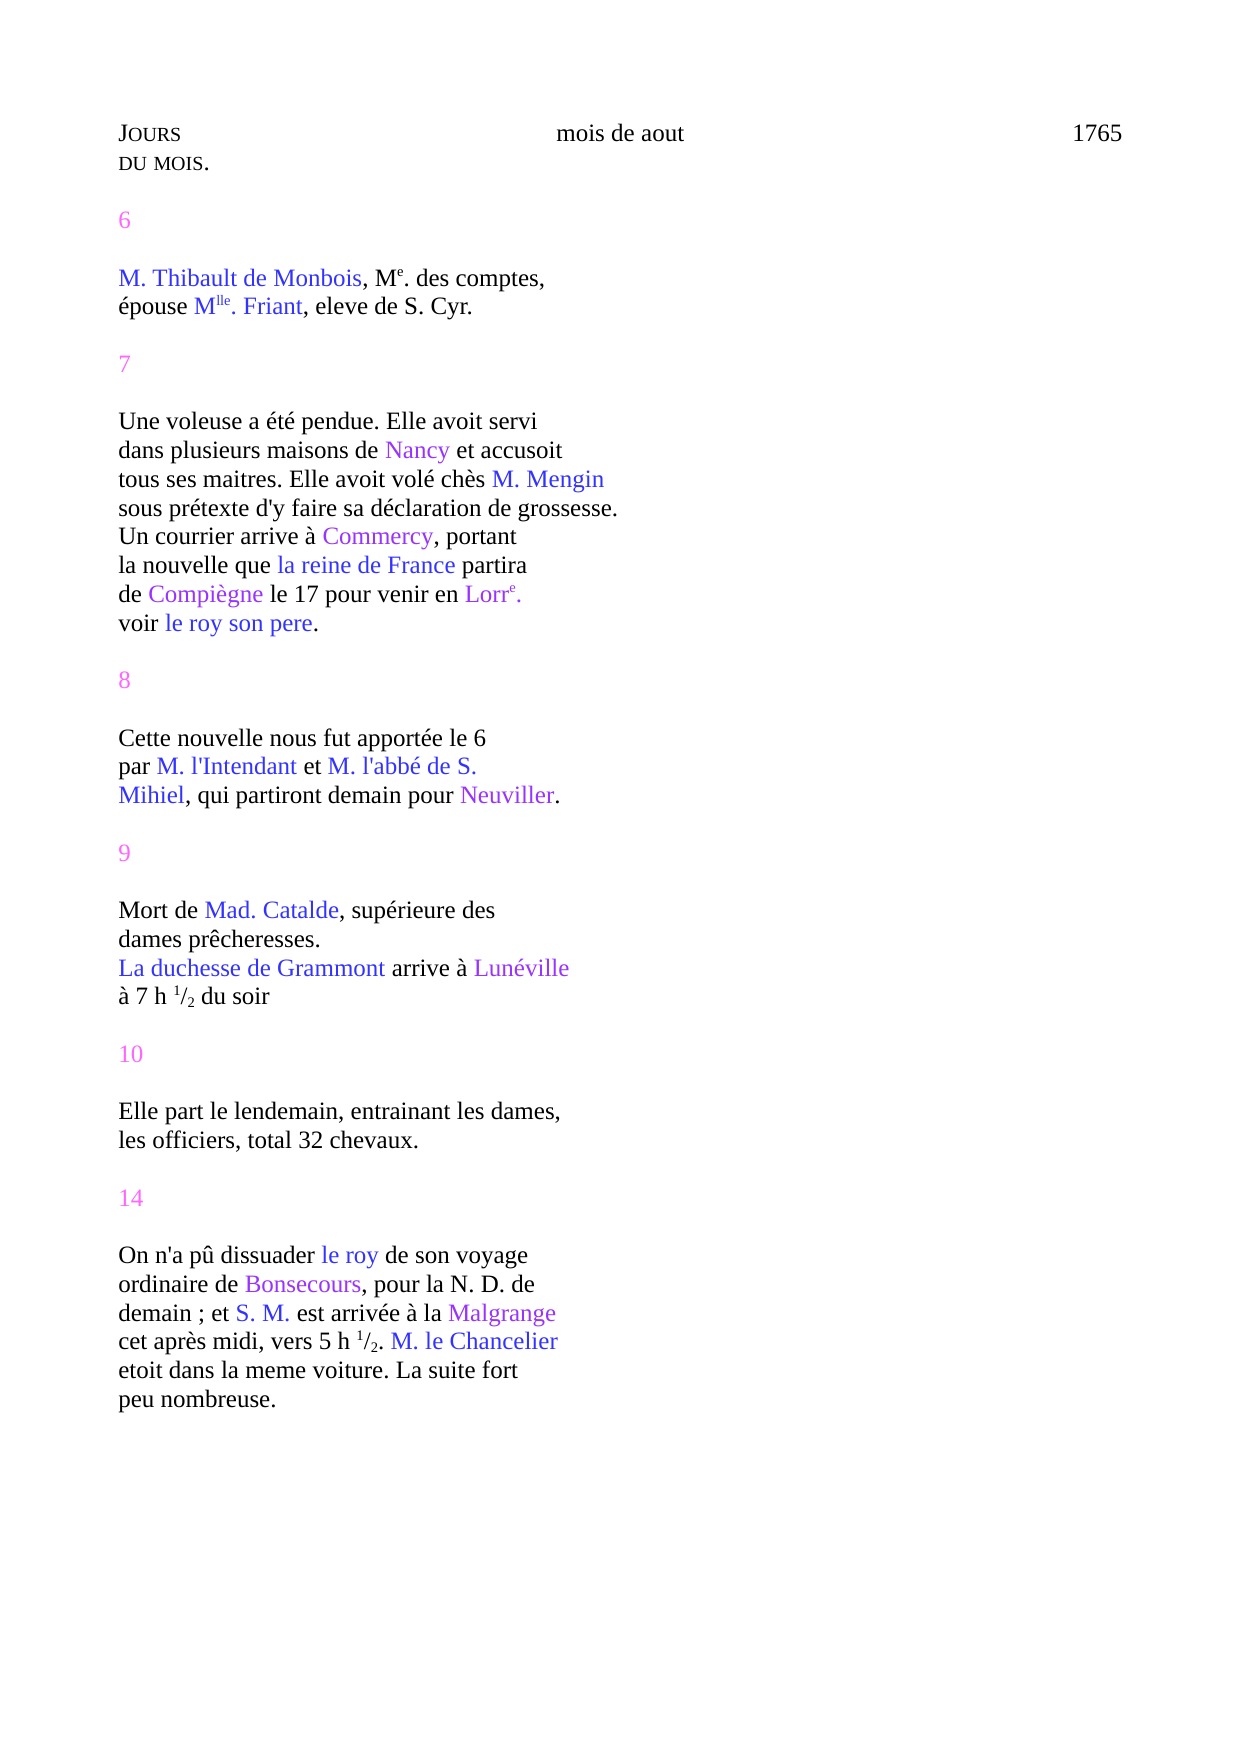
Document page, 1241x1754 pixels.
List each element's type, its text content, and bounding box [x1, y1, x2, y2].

text 9 Mort de Mad. Catalde, supérieure des dames prêcheresses. [118, 838, 1122, 953]
text 14 On n'a pû dissuader le roy de son voyage ordinaire de Bonsecours, pour la N. D. de demain ; et S. M. est arrivée à la Malgrange cet après midi, vers 5 h 1/2. M. le Chancelier etoit dans la meme voiture. La suite fort peu nombreuse. [118, 1183, 1122, 1413]
text Un courrier arrive à Commercy, portant la nouvelle que la reine de France partira de Compiègne le 17 pour venir en Lorre. voir le roy son pere. [118, 521, 1122, 636]
text 8 Cette nouvelle nous fut apportée le 6 par M. l'Intendant et M. l'abbé de S. Mihiel, qui partiront demain pour Neuviller. [118, 665, 1122, 809]
text 7 Une voleuse a été pendue. Elle avoit servi dans plusieurs maisons de Nancy et accusoit tous ses maitres. Elle avoit volé chès M. Mengin sous prétexte d'y faire sa déclaration de grossesse. [118, 349, 1122, 521]
text 10 Elle part le lendemain, entrainant les dames, les officiers, total 32 chevaux. [118, 1039, 1122, 1154]
text La duchesse de Grammont arrive à Lunéville à 7 h 1/2 du soir [118, 953, 1122, 1010]
text 6 M. Thibault de Monbois, Me. des comptes, épouse Mlle. Friant, eleve de S. Cyr. [118, 205, 1122, 320]
